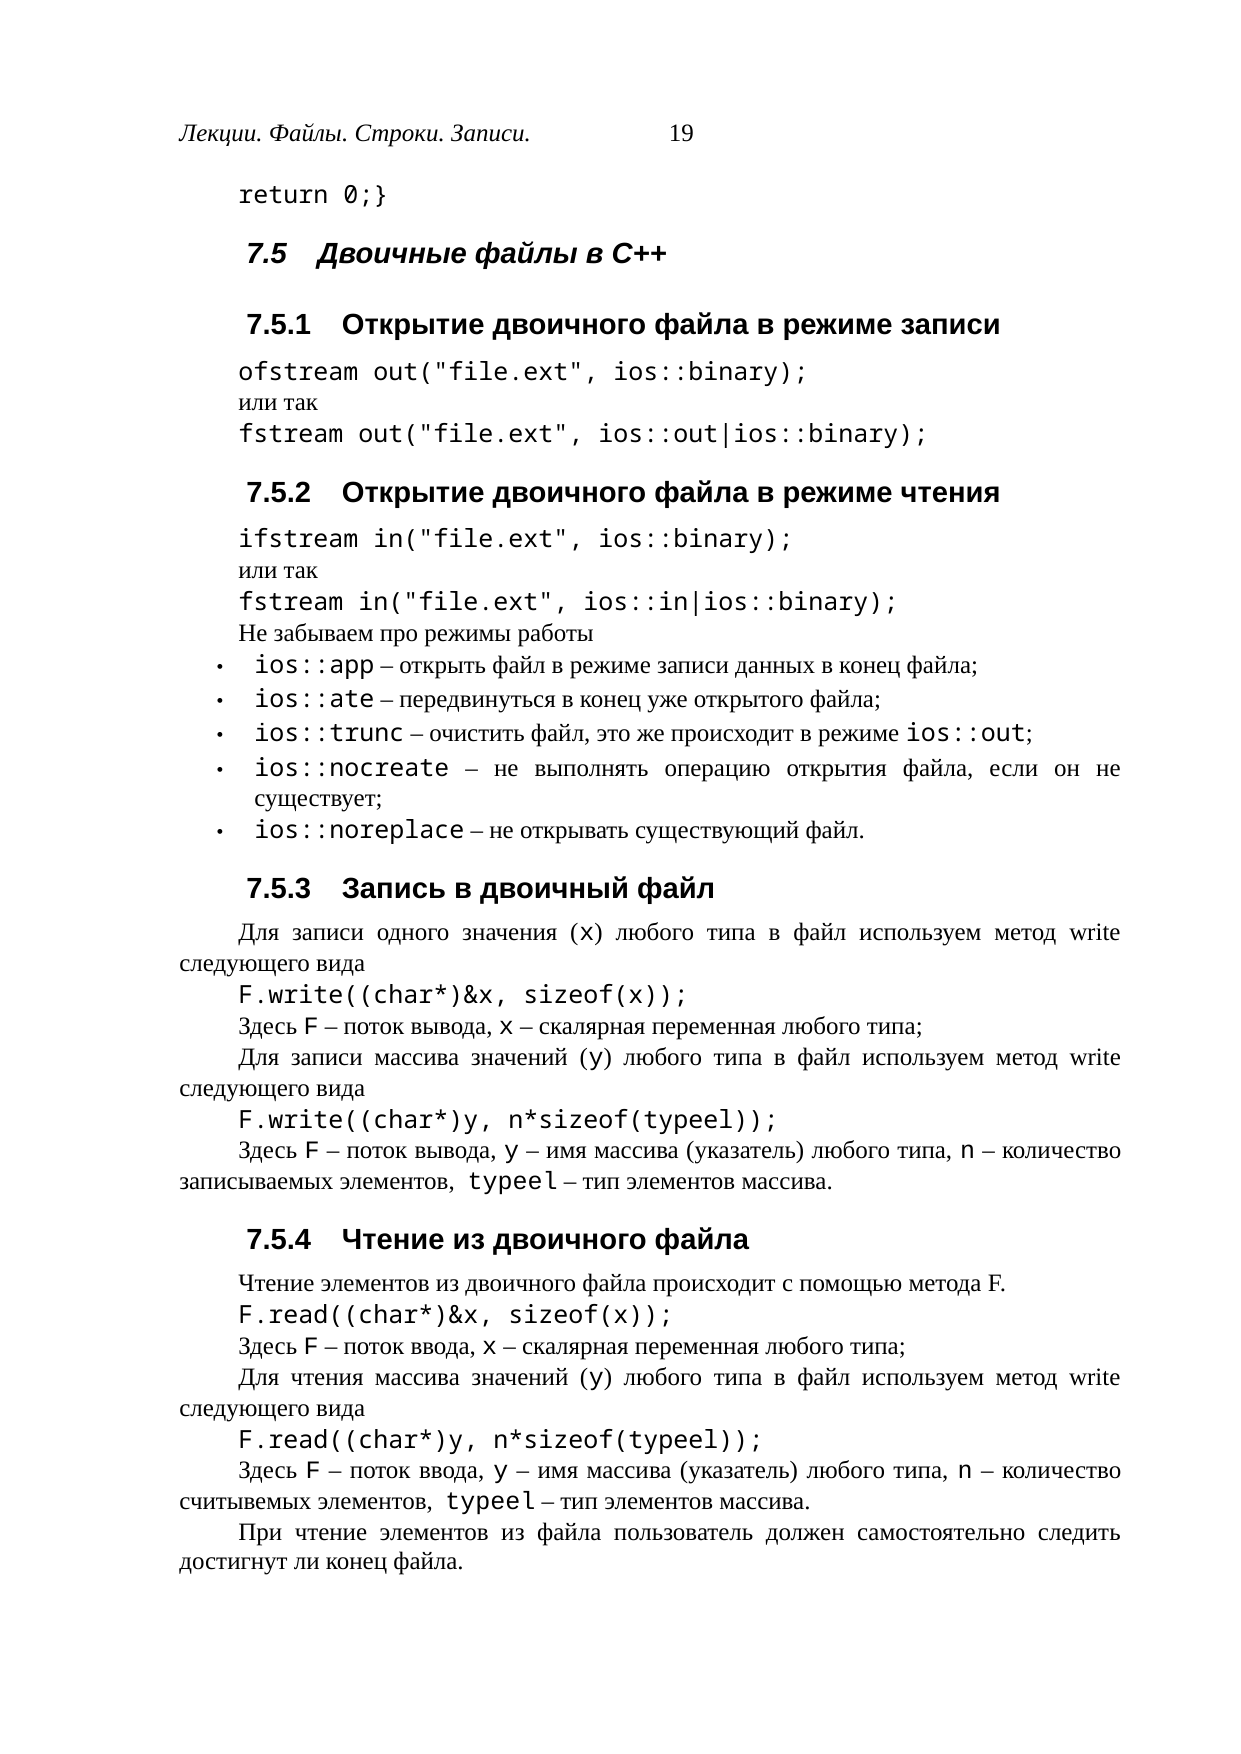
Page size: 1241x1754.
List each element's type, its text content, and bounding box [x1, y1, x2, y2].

text Для записи массива значений (y) любого типа в файл используем метод write следующего вида [179, 1042, 1121, 1101]
text или так [179, 387, 1121, 416]
text F.write((char*)&x, sizeof(x)); [238, 977, 1121, 1011]
list ios::ate – передвинуться в конец уже открытого файла; [217, 681, 1121, 715]
subtitle Открытие двоичного файла в режиме записи [179, 307, 1121, 341]
subtitle Двоичные файлы в С++ [179, 236, 1121, 270]
subtitle Чтение из двоичного файла [179, 1222, 1121, 1256]
text F.write((char*)y, n*sizeof(typeel)); [238, 1101, 1121, 1135]
text Здесь F – поток ввода, y – имя массива (указатель) любого типа, n – количество считывемых элементов, typeel – тип элементов массива. [179, 1455, 1121, 1517]
text F.read((char*)&x, sizeof(x)); [238, 1297, 1121, 1331]
text Здесь F – поток вывода, x – скалярная переменная любого типа; [179, 1011, 1121, 1042]
list ios::noreplace – не открывать существующий файл. [217, 812, 1121, 846]
list ios::nocreate – не выполнять операцию открытия файла, если он не существует; [217, 749, 1121, 812]
text Для записи одного значения (x) любого типа в файл используем метод write следующего вида [179, 917, 1121, 977]
text ofstream out("file.ext", ios::binary); [238, 353, 1121, 387]
text return 0;} [238, 177, 1121, 211]
text Чтение элементов из двоичного файла происходит с помощью метода F. [179, 1268, 1121, 1297]
text ifstream in("file.ext", ios::binary); [238, 521, 1121, 555]
text fstream out("file.ext", ios::out|ios::binary); [238, 416, 1121, 450]
subtitle Запись в двоичный файл [179, 871, 1121, 905]
text fstream in("file.ext", ios::in|ios::binary); [238, 584, 1121, 618]
text Здесь F – поток ввода, x – скалярная переменная любого типа; [179, 1331, 1121, 1362]
text Не забываем про режимы работы [179, 618, 1121, 647]
text или так [179, 555, 1121, 584]
text Здесь F – поток вывода, y – имя массива (указатель) любого типа, n – количество записываемых элементов, typeel – тип элементов массива. [179, 1135, 1121, 1197]
subtitle Открытие двоичного файла в режиме чтения [179, 475, 1121, 509]
text Для чтения массива значений (y) любого типа в файл используем метод write следующего вида [179, 1362, 1121, 1421]
list ios::app – открыть файл в режиме записи данных в конец файла; [217, 647, 1121, 681]
list ios::trunc – очистить файл, это же происходит в режиме ios::out; [217, 715, 1121, 749]
text F.read((char*)y, n*sizeof(typeel)); [238, 1421, 1121, 1455]
text При чтение элементов из файла пользователь должен самостоятельно следить достигнут ли конец файла. [179, 1517, 1121, 1574]
